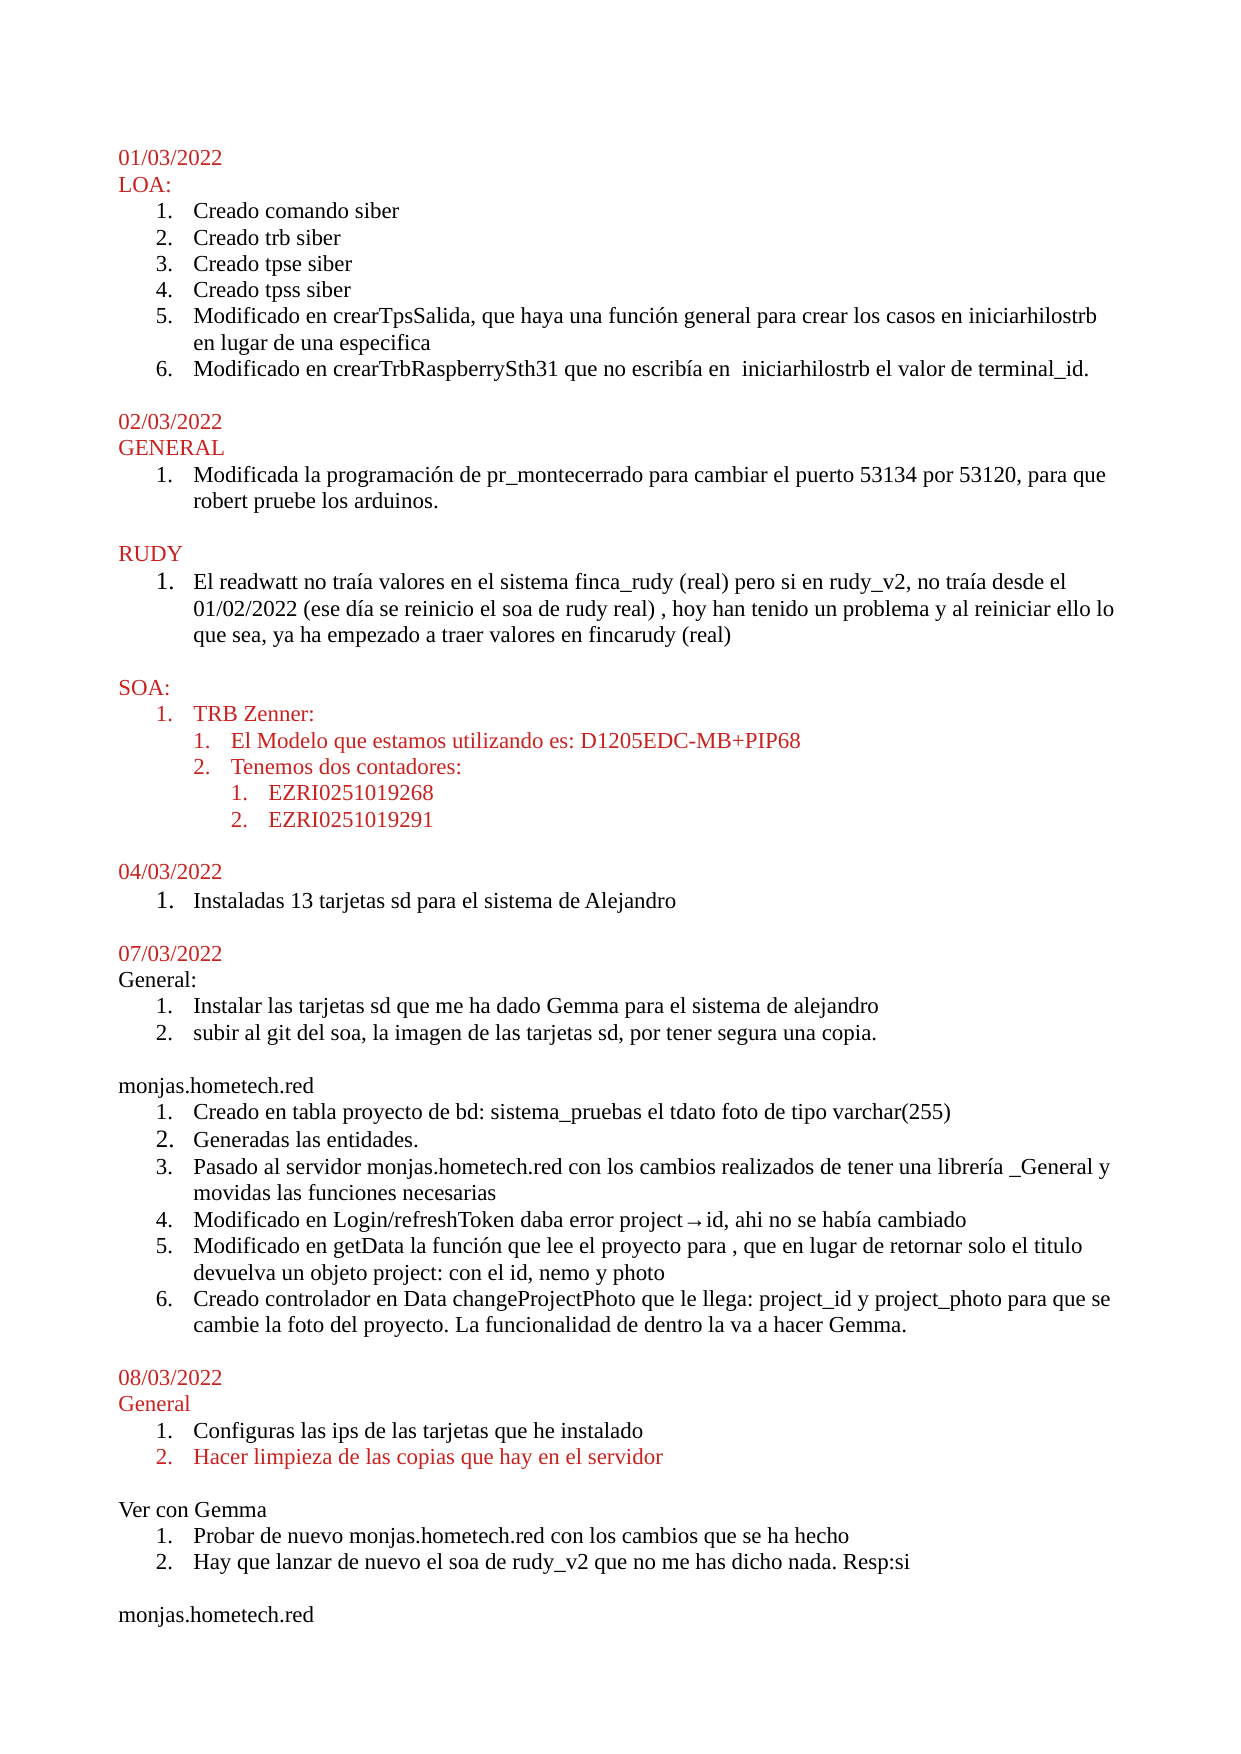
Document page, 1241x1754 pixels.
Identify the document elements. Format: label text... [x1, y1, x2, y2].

list Instaladas 13 tarjetas sd para el sistema de Alejandro [156, 885, 1122, 913]
list Instalar las tarjetas sd que me ha dado Gemma para el sistema de alejandro [156, 993, 1122, 1019]
list Generadas las entidades. [156, 1124, 1122, 1153]
list Hay que lanzar de nuevo el soa de rudy_v2 que no me has dicho nada. Resp:si [156, 1548, 1122, 1575]
list Modificado en crearTpsSalida, que haya una función general para crear los casos en iniciarhilostrb en lugar de una especifica [156, 303, 1122, 355]
list Creado en tabla proyecto de bd: sistema_pruebas el tdato foto de tipo varchar(255) [156, 1098, 1122, 1124]
list Modificado en Login/refreshToken daba error project→id, ahi no se había cambiado [156, 1206, 1122, 1232]
text 04/03/2022 [118, 858, 1122, 885]
list Modificado en getData la función que lee el proyecto para , que en lugar de retornar solo el titulo devuelva un objeto project: con el id, nemo y photo [156, 1232, 1122, 1285]
text monjas.hometech.red [118, 1072, 1122, 1098]
list Hacer limpieza de las copias que hay en el servidor [156, 1443, 1122, 1469]
list El readwatt no traía valores en el sistema finca_rudy (real) pero si en rudy_v2, no traía desde el 01/02/2022 (ese día se reinicio el soa de rudy real) , hoy han tenido un problema y al reiniciar ello lo que sea, ya ha empezado a traer valores en fincarudy (real) [156, 566, 1122, 648]
list Creado trb siber [156, 223, 1122, 250]
list Configuras las ips de las tarjetas que he instalado [156, 1417, 1122, 1443]
list Creado tpse siber [156, 250, 1122, 276]
text SOA: [118, 674, 1122, 700]
list Modificado en crearTrbRaspberrySth31 que no escribía en iniciarhilostrb el valor de terminal_id. [156, 355, 1122, 382]
list Tenemos dos contadores: [193, 753, 1122, 779]
list subir al git del soa, la imagen de las tarjetas sd, por tener segura una copia. [156, 1019, 1122, 1045]
list Modificada la programación de pr_montecerrado para cambiar el puerto 53134 por 53120, para que robert pruebe los arduinos. [156, 461, 1122, 513]
list El Modelo que estamos utilizando es: D1205EDC-MB+PIP68 [193, 727, 1122, 753]
text 01/03/2022 [118, 144, 1122, 171]
text 08/03/2022 [118, 1364, 1122, 1390]
text monjas.hometech.red [118, 1601, 1122, 1627]
text General: [118, 966, 1122, 993]
list Creado comando siber [156, 197, 1122, 223]
list EZRI0251019268 [231, 779, 1122, 806]
text 02/03/2022 [118, 408, 1122, 434]
list Creado controlador en Data changeProjectPhoto que le llega: project_id y project_photo para que se cambie la foto del proyecto. La funcionalidad de dentro la va a hacer Gemma. [156, 1285, 1122, 1338]
text General [118, 1390, 1122, 1417]
text Ver con Gemma [118, 1496, 1122, 1522]
list Probar de nuevo monjas.hometech.red con los cambios que se ha hecho [156, 1522, 1122, 1548]
list Pasado al servidor monjas.hometech.red con los cambios realizados de tener una librería _General y movidas las funciones necesarias [156, 1153, 1122, 1206]
text RUDY [118, 540, 1122, 566]
list Creado tpss siber [156, 276, 1122, 303]
text LOA: [118, 171, 1122, 197]
text 07/03/2022 [118, 940, 1122, 966]
list EZRI0251019291 [231, 806, 1122, 832]
text GENERAL [118, 434, 1122, 461]
list TRB Zenner: [156, 700, 1122, 727]
